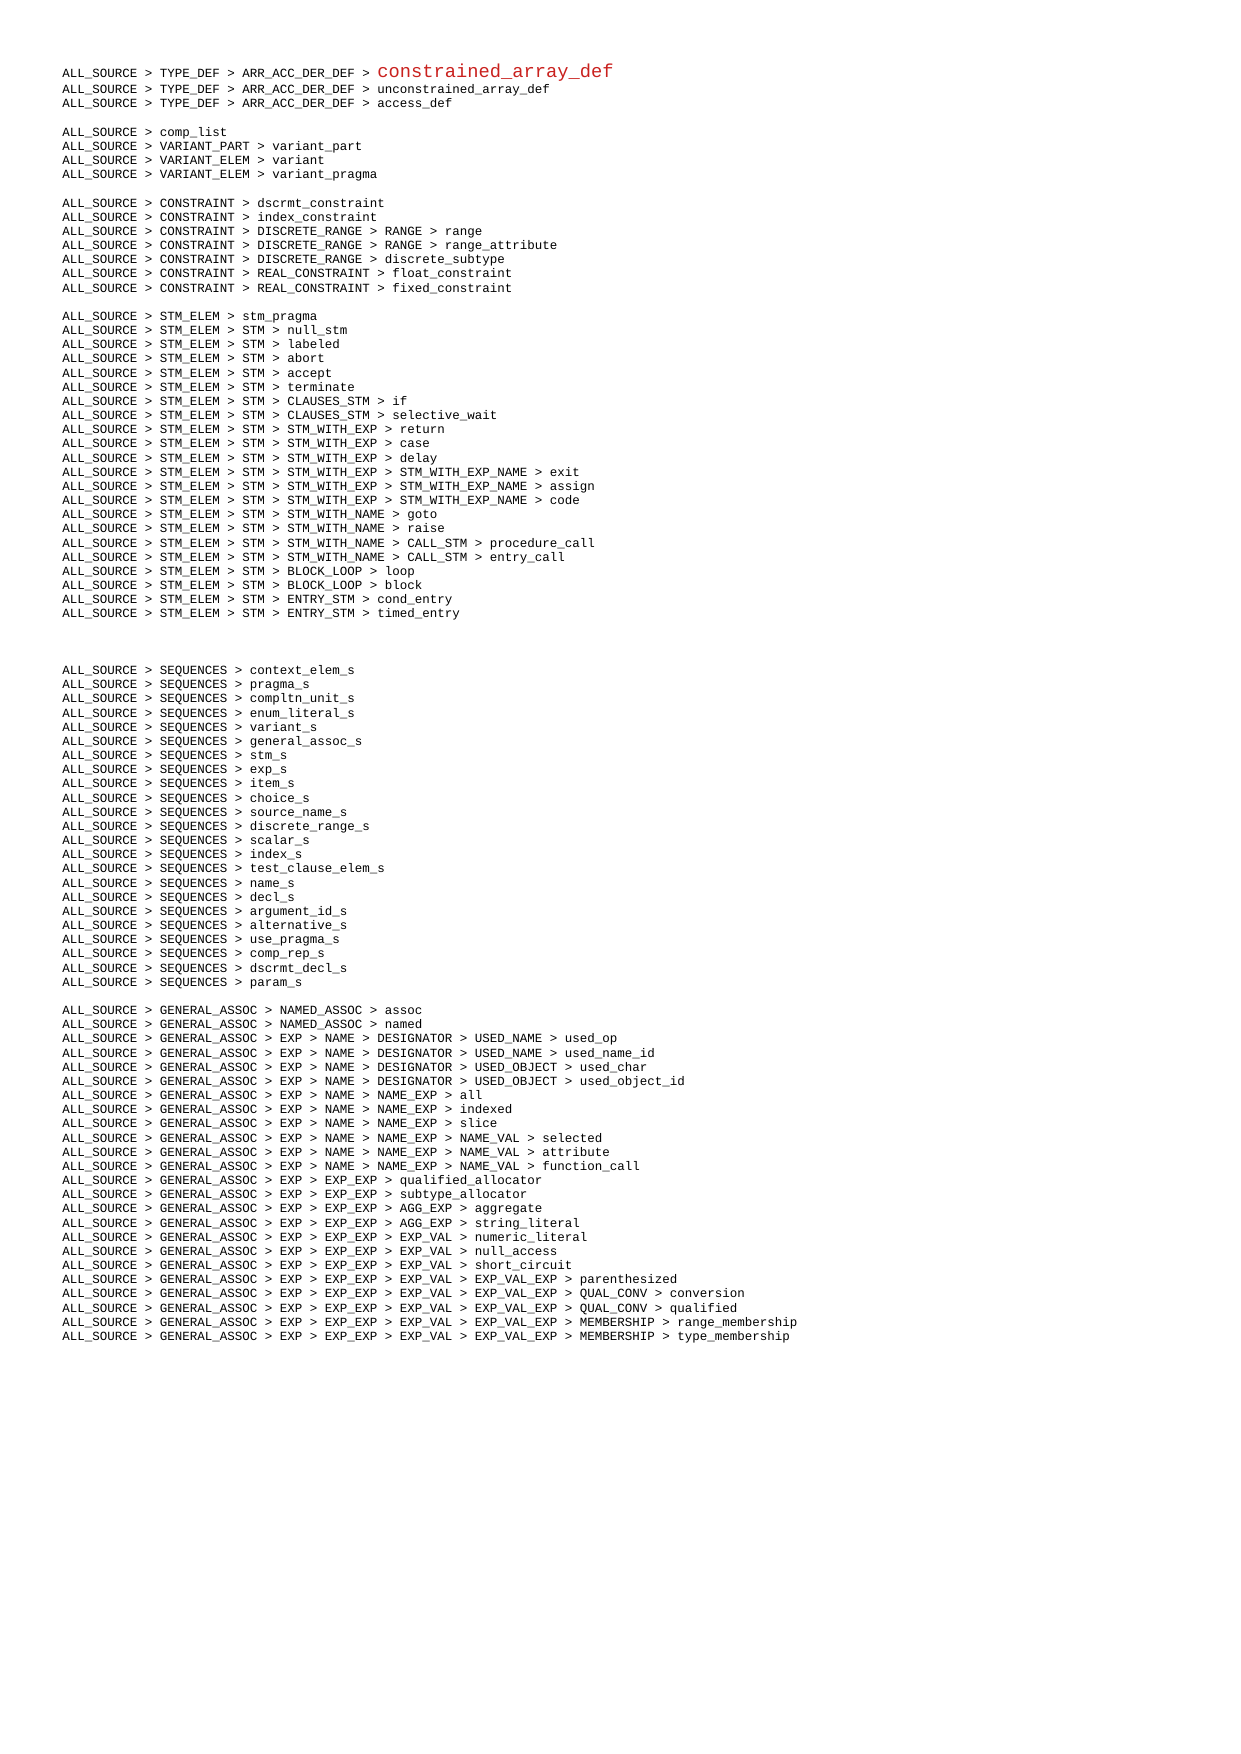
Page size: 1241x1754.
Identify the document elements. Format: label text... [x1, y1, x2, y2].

text ALL_SOURCE > STM_ELEM > STM > STM_WITH_NAME > CALL_STM > entry_call [59, 551, 1181, 565]
text ALL_SOURCE > STM_ELEM > STM > abort [59, 352, 1181, 367]
text ALL_SOURCE > SEQUENCES > use_pragma_s [59, 933, 1181, 947]
text ALL_SOURCE > STM_ELEM > STM > CLAUSES_STM > if [59, 395, 1181, 409]
text ALL_SOURCE > SEQUENCES > pragma_s [59, 678, 1181, 692]
text ALL_SOURCE > GENERAL_ASSOC > EXP > NAME > NAME_EXP > NAME_VAL > selected [59, 1132, 1181, 1146]
text ALL_SOURCE > STM_ELEM > STM > STM_WITH_NAME > goto [59, 508, 1181, 522]
text ALL_SOURCE > SEQUENCES > enum_literal_s [59, 707, 1181, 721]
text ALL_SOURCE > SEQUENCES > variant_s [59, 721, 1181, 735]
text ALL_SOURCE > GENERAL_ASSOC > EXP > EXP_EXP > AGG_EXP > aggregate [59, 1202, 1181, 1217]
text ALL_SOURCE > STM_ELEM > STM > STM_WITH_EXP > STM_WITH_EXP_NAME > exit [59, 466, 1181, 480]
text ALL_SOURCE > GENERAL_ASSOC > EXP > EXP_EXP > EXP_VAL > short_circuit [59, 1259, 1181, 1273]
text ALL_SOURCE > STM_ELEM > STM > STM_WITH_EXP > delay [59, 452, 1181, 466]
text ALL_SOURCE > STM_ELEM > STM > accept [59, 367, 1181, 381]
text ALL_SOURCE > STM_ELEM > STM > BLOCK_LOOP > loop [59, 565, 1181, 579]
text ALL_SOURCE > STM_ELEM > STM > STM_WITH_NAME > raise [59, 522, 1181, 537]
text ALL_SOURCE > GENERAL_ASSOC > EXP > NAME > DESIGNATOR > USED_NAME > used_name_id [59, 1047, 1181, 1061]
text ALL_SOURCE > GENERAL_ASSOC > EXP > EXP_EXP > qualified_allocator [59, 1174, 1181, 1188]
text ALL_SOURCE > GENERAL_ASSOC > EXP > NAME > NAME_EXP > all [59, 1089, 1181, 1103]
text ALL_SOURCE > STM_ELEM > STM > STM_WITH_NAME > CALL_STM > procedure_call [59, 537, 1181, 551]
text ALL_SOURCE > CONSTRAINT > dscrmt_constraint [59, 197, 1181, 211]
text ALL_SOURCE > comp_list [59, 126, 1181, 140]
text ALL_SOURCE > GENERAL_ASSOC > EXP > EXP_EXP > EXP_VAL > EXP_VAL_EXP > QUAL_CONV > qualified [59, 1302, 1181, 1316]
text ALL_SOURCE > GENERAL_ASSOC > EXP > EXP_EXP > subtype_allocator [59, 1188, 1181, 1202]
text ALL_SOURCE > VARIANT_PART > variant_part [59, 140, 1181, 154]
text ALL_SOURCE > SEQUENCES > param_s [59, 976, 1181, 990]
text ALL_SOURCE > GENERAL_ASSOC > EXP > NAME > DESIGNATOR > USED_NAME > used_op [59, 1032, 1181, 1047]
text ALL_SOURCE > STM_ELEM > STM > ENTRY_STM > cond_entry [59, 593, 1181, 607]
text ALL_SOURCE > SEQUENCES > argument_id_s [59, 905, 1181, 919]
text ALL_SOURCE > GENERAL_ASSOC > EXP > EXP_EXP > EXP_VAL > EXP_VAL_EXP > MEMBERSHIP > range_membership [59, 1316, 1181, 1330]
text ALL_SOURCE > STM_ELEM > STM > terminate [59, 381, 1181, 395]
text ALL_SOURCE > GENERAL_ASSOC > NAMED_ASSOC > named [59, 1018, 1181, 1032]
text ALL_SOURCE > STM_ELEM > STM > STM_WITH_EXP > case [59, 437, 1181, 452]
text ALL_SOURCE > SEQUENCES > exp_s [59, 763, 1181, 777]
text ALL_SOURCE > SEQUENCES > comp_rep_s [59, 947, 1181, 962]
text ALL_SOURCE > STM_ELEM > stm_pragma [59, 310, 1181, 324]
text ALL_SOURCE > SEQUENCES > scalar_s [59, 834, 1181, 848]
text ALL_SOURCE > CONSTRAINT > DISCRETE_RANGE > discrete_subtype [59, 253, 1181, 267]
text ALL_SOURCE > STM_ELEM > STM > ENTRY_STM > timed_entry [59, 607, 1181, 622]
text ALL_SOURCE > SEQUENCES > item_s [59, 777, 1181, 792]
text ALL_SOURCE > GENERAL_ASSOC > EXP > EXP_EXP > EXP_VAL > EXP_VAL_EXP > QUAL_CONV > conversion [59, 1287, 1181, 1302]
text ALL_SOURCE > SEQUENCES > choice_s [59, 792, 1181, 806]
text ALL_SOURCE > GENERAL_ASSOC > EXP > NAME > NAME_EXP > slice [59, 1117, 1181, 1132]
text ALL_SOURCE > GENERAL_ASSOC > EXP > NAME > DESIGNATOR > USED_OBJECT > used_object_id [59, 1075, 1181, 1089]
text ALL_SOURCE > SEQUENCES > source_name_s [59, 806, 1181, 820]
text ALL_SOURCE > SEQUENCES > dscrmt_decl_s [59, 962, 1181, 976]
text ALL_SOURCE > CONSTRAINT > index_constraint [59, 211, 1181, 225]
text ALL_SOURCE > SEQUENCES > stm_s [59, 749, 1181, 763]
text ALL_SOURCE > STM_ELEM > STM > BLOCK_LOOP > block [59, 579, 1181, 593]
text ALL_SOURCE > VARIANT_ELEM > variant_pragma [59, 168, 1181, 182]
text ALL_SOURCE > STM_ELEM > STM > null_stm [59, 324, 1181, 338]
text ALL_SOURCE > SEQUENCES > discrete_range_s [59, 820, 1181, 834]
text ALL_SOURCE > GENERAL_ASSOC > EXP > EXP_EXP > EXP_VAL > null_access [59, 1245, 1181, 1259]
text ALL_SOURCE > SEQUENCES > alternative_s [59, 919, 1181, 933]
text ALL_SOURCE > GENERAL_ASSOC > EXP > EXP_EXP > AGG_EXP > string_literal [59, 1217, 1181, 1231]
text ALL_SOURCE > GENERAL_ASSOC > EXP > EXP_EXP > EXP_VAL > EXP_VAL_EXP > MEMBERSHIP > type_membership [59, 1330, 1181, 1344]
text ALL_SOURCE > GENERAL_ASSOC > EXP > NAME > DESIGNATOR > USED_OBJECT > used_char [59, 1061, 1181, 1075]
text ALL_SOURCE > SEQUENCES > test_clause_elem_s [59, 862, 1181, 877]
text ALL_SOURCE > GENERAL_ASSOC > EXP > NAME > NAME_EXP > NAME_VAL > attribute [59, 1146, 1181, 1160]
text ALL_SOURCE > STM_ELEM > STM > CLAUSES_STM > selective_wait [59, 409, 1181, 423]
text ALL_SOURCE > GENERAL_ASSOC > NAMED_ASSOC > assoc [59, 1004, 1181, 1018]
text ALL_SOURCE > TYPE_DEF > ARR_ACC_DER_DEF > access_def [59, 97, 1181, 112]
text ALL_SOURCE > GENERAL_ASSOC > EXP > NAME > NAME_EXP > indexed [59, 1103, 1181, 1117]
text ALL_SOURCE > GENERAL_ASSOC > EXP > EXP_EXP > EXP_VAL > EXP_VAL_EXP > parenthesized [59, 1273, 1181, 1287]
text ALL_SOURCE > STM_ELEM > STM > STM_WITH_EXP > return [59, 423, 1181, 437]
text ALL_SOURCE > CONSTRAINT > REAL_CONSTRAINT > float_constraint [59, 267, 1181, 282]
text ALL_SOURCE > STM_ELEM > STM > labeled [59, 338, 1181, 352]
text ALL_SOURCE > SEQUENCES > general_assoc_s [59, 735, 1181, 749]
text ALL_SOURCE > CONSTRAINT > REAL_CONSTRAINT > fixed_constraint [59, 282, 1181, 296]
text ALL_SOURCE > VARIANT_ELEM > variant [59, 154, 1181, 168]
text ALL_SOURCE > SEQUENCES > context_elem_s [59, 664, 1181, 678]
text ALL_SOURCE > SEQUENCES > index_s [59, 848, 1181, 862]
text ALL_SOURCE > TYPE_DEF > ARR_ACC_DER_DEF > constrained_array_def [59, 59, 1181, 83]
text ALL_SOURCE > GENERAL_ASSOC > EXP > EXP_EXP > EXP_VAL > numeric_literal [59, 1231, 1181, 1245]
text ALL_SOURCE > SEQUENCES > name_s [59, 877, 1181, 891]
text ALL_SOURCE > STM_ELEM > STM > STM_WITH_EXP > STM_WITH_EXP_NAME > code [59, 494, 1181, 508]
text ALL_SOURCE > SEQUENCES > decl_s [59, 891, 1181, 905]
text ALL_SOURCE > SEQUENCES > compltn_unit_s [59, 692, 1181, 707]
text ALL_SOURCE > CONSTRAINT > DISCRETE_RANGE > RANGE > range [59, 225, 1181, 239]
text ALL_SOURCE > TYPE_DEF > ARR_ACC_DER_DEF > unconstrained_array_def [59, 83, 1181, 97]
text ALL_SOURCE > CONSTRAINT > DISCRETE_RANGE > RANGE > range_attribute [59, 239, 1181, 253]
text ALL_SOURCE > GENERAL_ASSOC > EXP > NAME > NAME_EXP > NAME_VAL > function_call [59, 1160, 1181, 1174]
text ALL_SOURCE > STM_ELEM > STM > STM_WITH_EXP > STM_WITH_EXP_NAME > assign [59, 480, 1181, 494]
